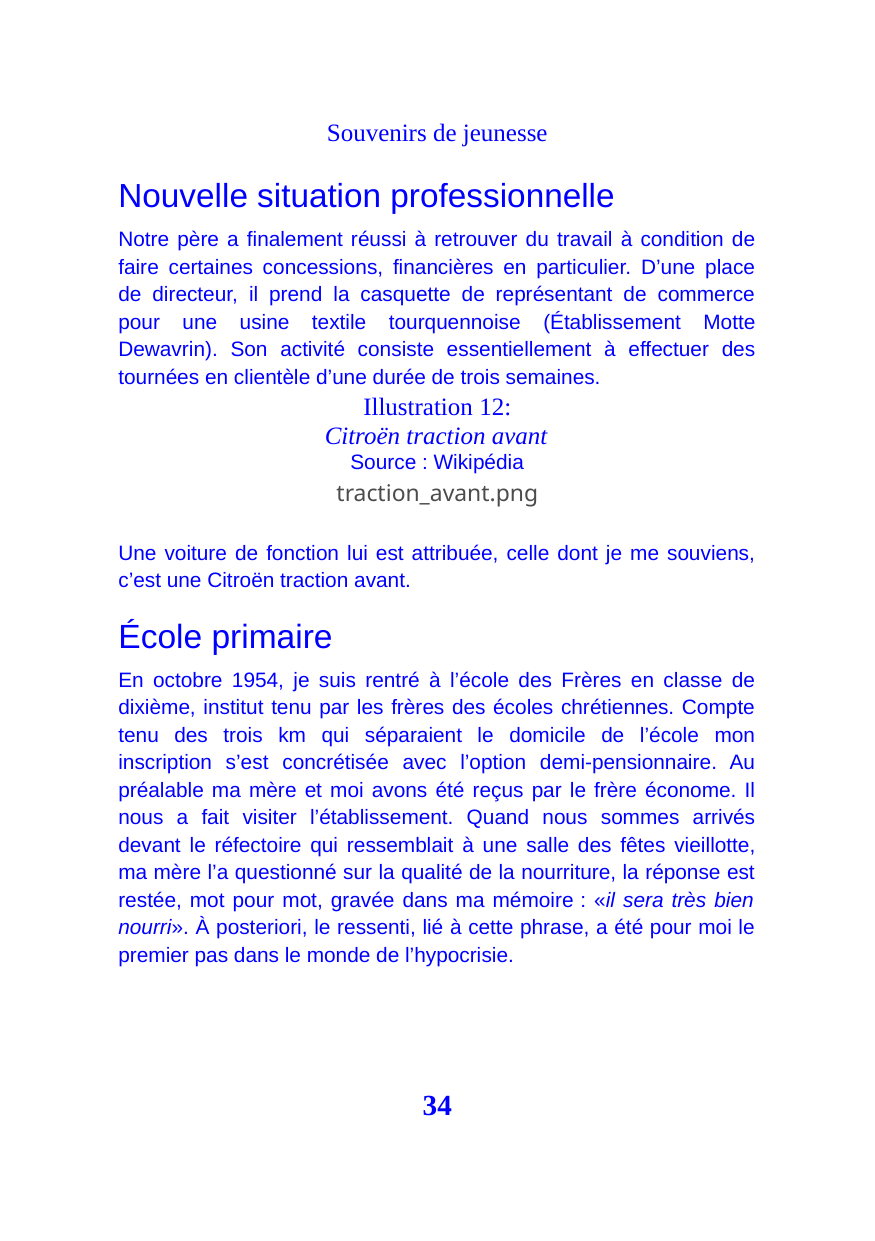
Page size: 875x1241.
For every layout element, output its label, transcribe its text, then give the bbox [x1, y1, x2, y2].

subtitle École primaire [118, 617, 756, 655]
text En octobre 1954, je suis rentré à l’école des Frères en classe de dixième, institut tenu par les frères des écoles chrétiennes. Compte tenu des trois km qui séparaient le domicile de l’école mon inscription s’est concrétisée avec l’option demi-pensionnaire. Au préalable ma mère et moi avons été reçus par le frère économe. Il nous a fait visiter l’établissement. Quand nous sommes arrivés devant le réfectoire qui ressemblait à une salle des fêtes vieillotte, ma mère l’a questionné sur la qualité de la nourriture, la réponse est restée, mot pour mot, gravée dans ma mémoire : «il sera très bien nourri». À posteriori, le ressenti, lié à cette phrase, a été pour moi le premier pas dans le monde de l’hypocrisie. [118, 668, 756, 967]
text Une voiture de fonction lui est attribuée, celle dont je me souviens, c’est une Citroën traction avant. [118, 541, 756, 592]
subtitle Nouvelle situation professionnelle [118, 176, 756, 215]
text Illustration 12: [118, 392, 756, 421]
text traction_avant.png [118, 477, 756, 508]
text Citroën traction avant [118, 421, 756, 450]
text Notre père a finalement réussi à retrouver du travail à condition de faire certaines concessions, financières en particulier. D’une place de directeur, il prend la casquette de représentant de commerce pour une usine textile tourquennoise (Établissement Motte Dewavrin). Son activité consiste essentiellement à effectuer des tournées en clientèle d’une durée de trois semaines. [118, 227, 756, 389]
text Source : Wikipédia [118, 450, 756, 474]
